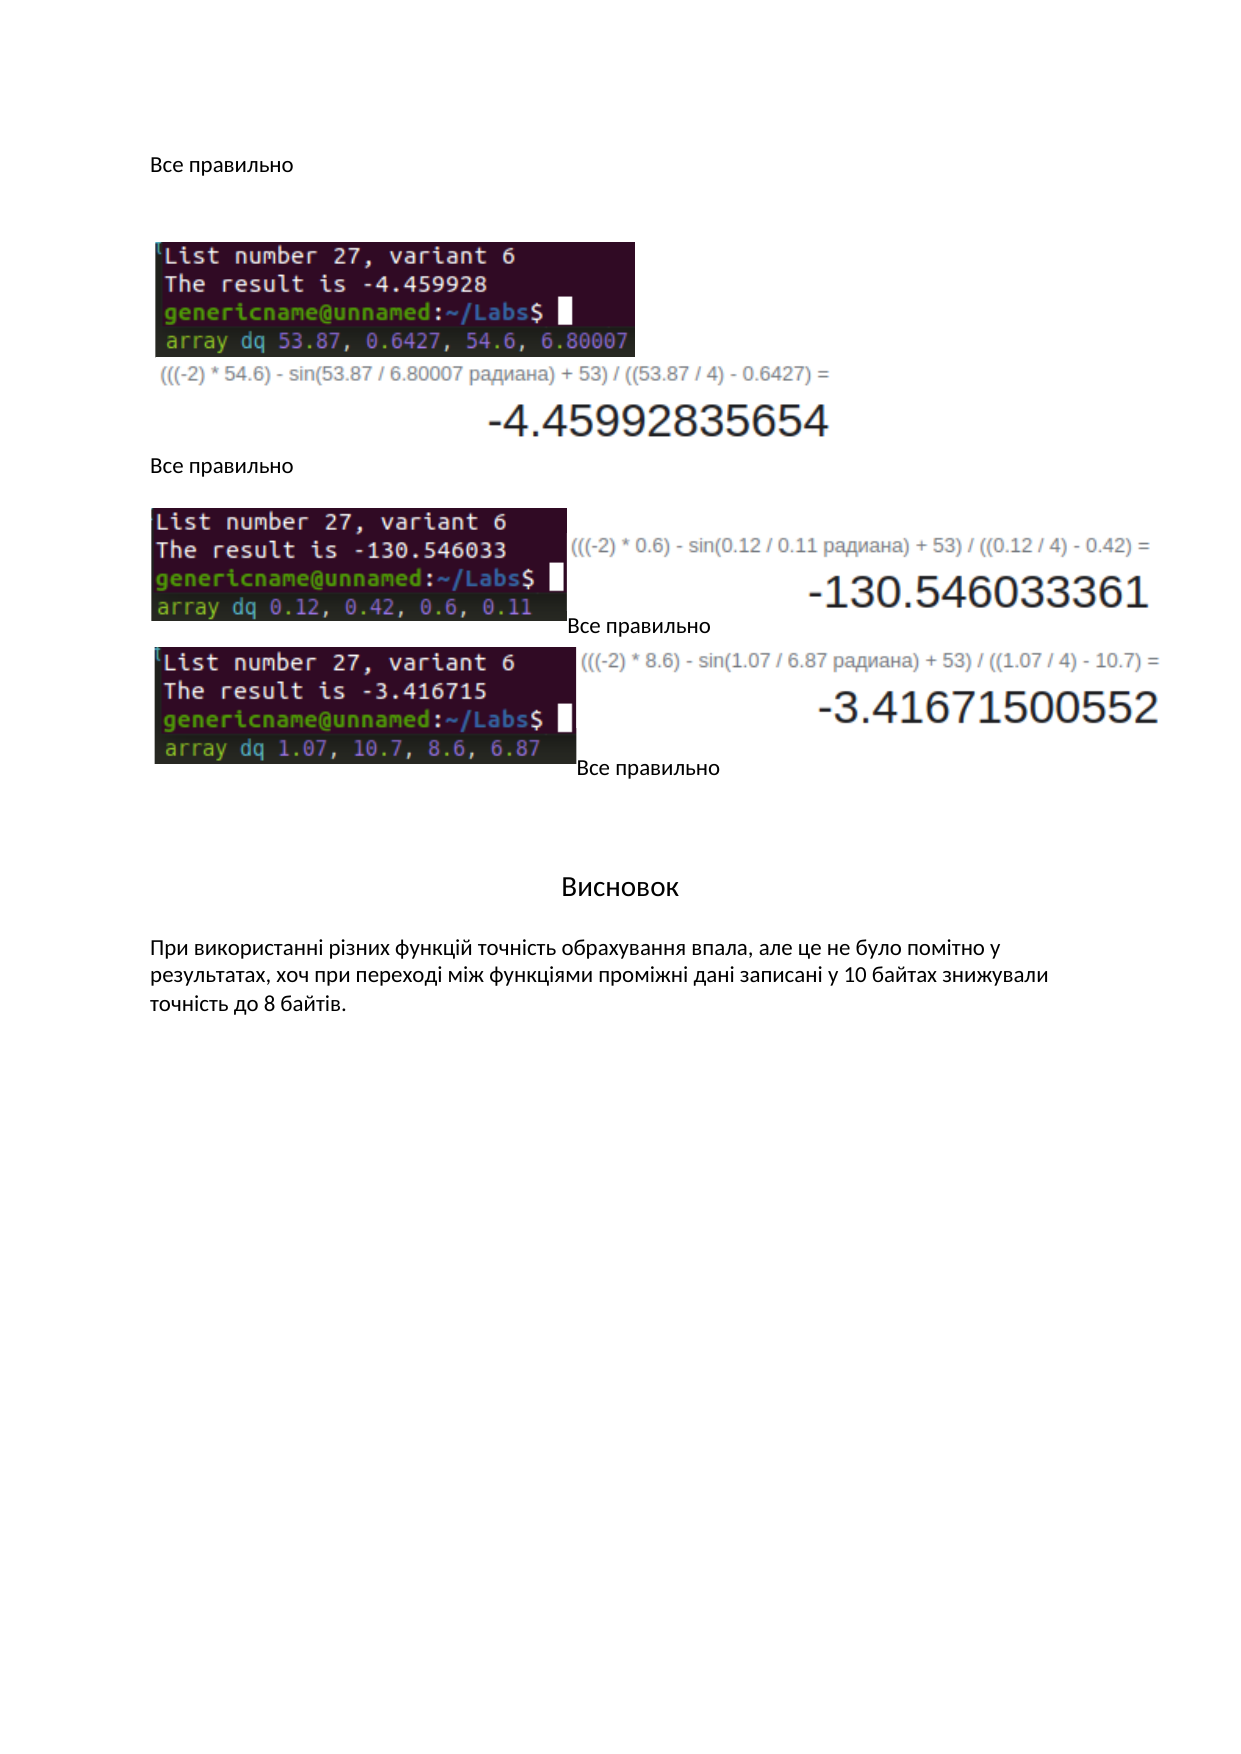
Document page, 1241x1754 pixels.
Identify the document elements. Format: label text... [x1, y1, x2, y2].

text Все правильно [150, 725, 1090, 781]
text Все правильно [150, 451, 1090, 479]
text При використаннi рiзних функцiй точнiсть обрахування впала, але це не було помiтно у результатах, хоч при переходi мiж функцiями промiжнi данi записанi у 10 байтах знижували точнiсть до 8 байтiв. [150, 933, 1090, 1017]
text Все правильно [150, 566, 1090, 639]
text Все правильно [150, 150, 1090, 178]
text Висновок [150, 868, 1090, 903]
